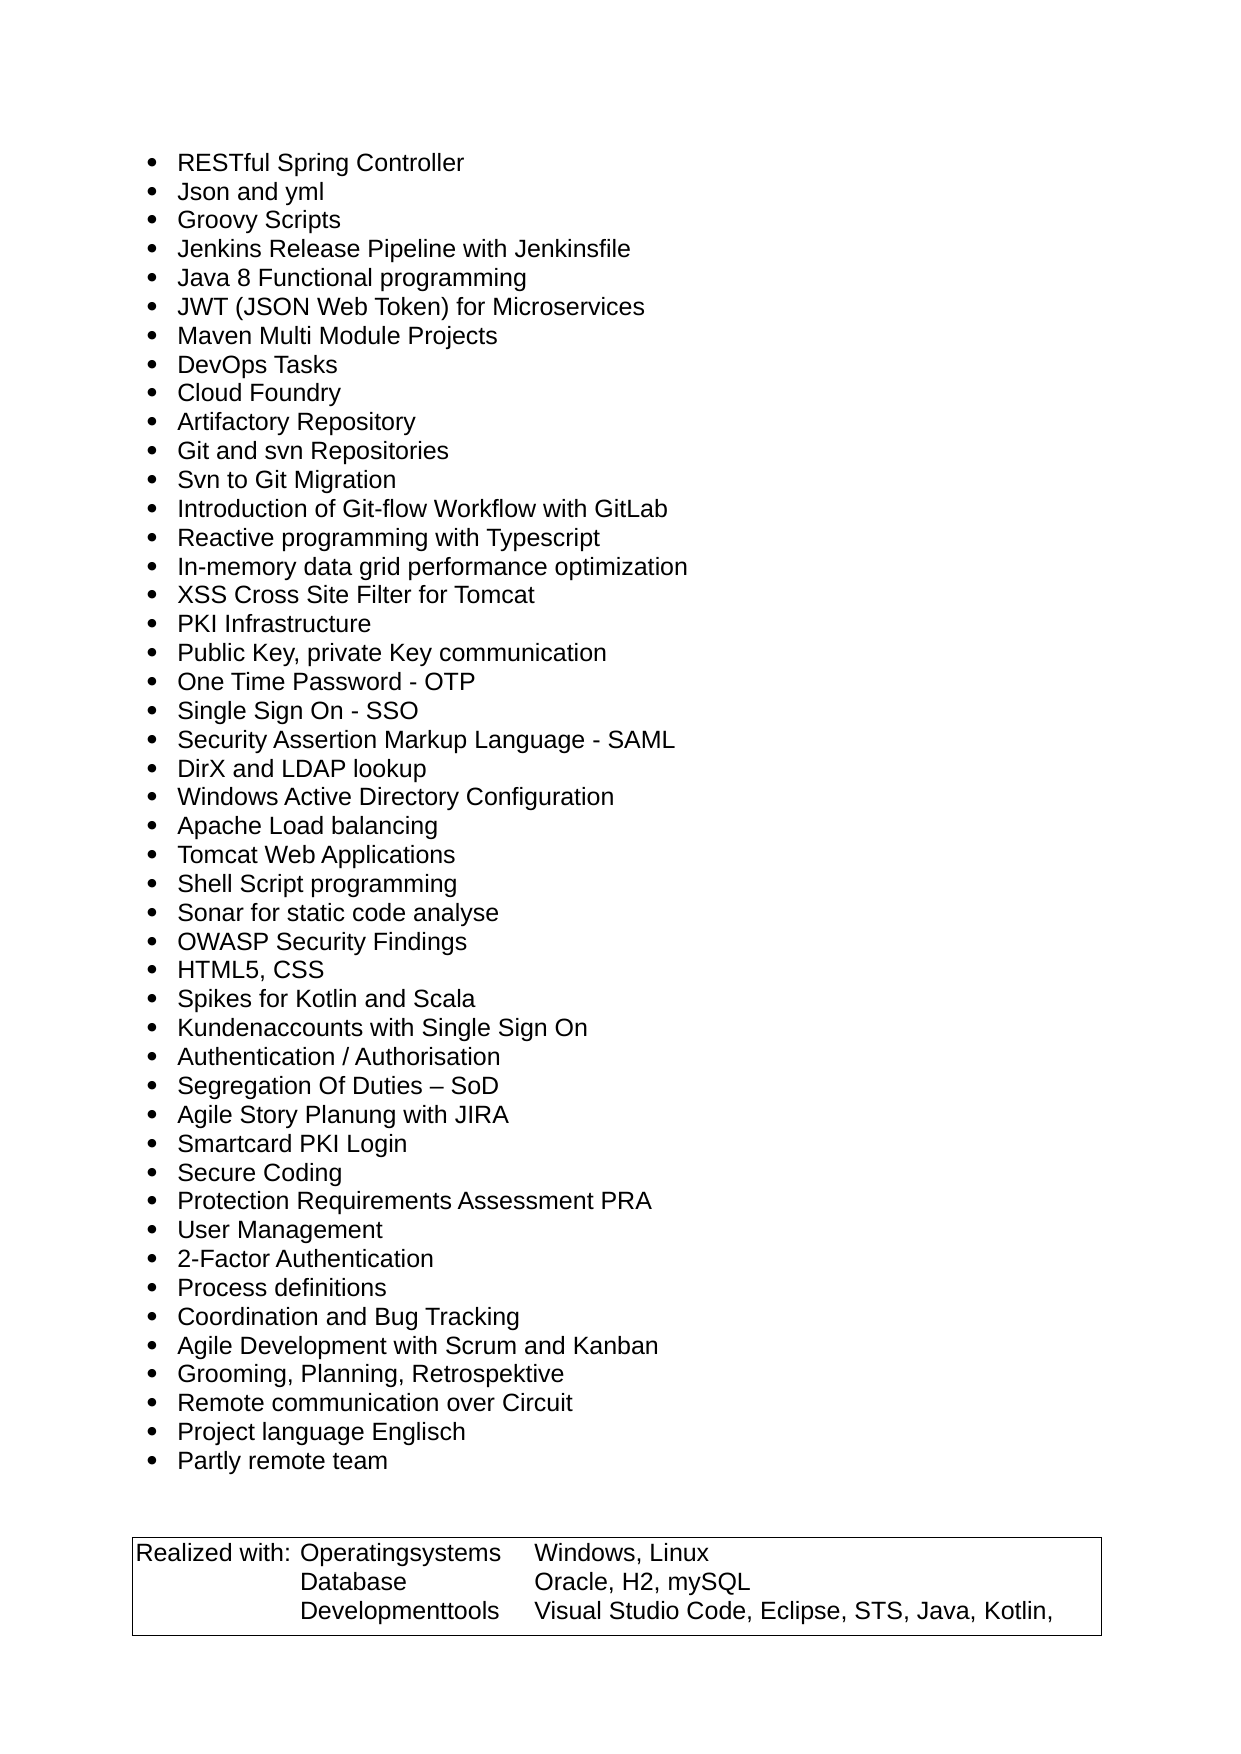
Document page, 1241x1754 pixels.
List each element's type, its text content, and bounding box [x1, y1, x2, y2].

list Secure Coding [148, 1157, 1104, 1186]
list Sonar for static code analyse [148, 898, 1104, 927]
list Project language Englisch [148, 1417, 1104, 1446]
list Git and svn Repositories [148, 436, 1104, 465]
list Security Assertion Markup Language - SAML [148, 725, 1104, 753]
list Java 8 Functional programming [148, 263, 1104, 292]
list Jenkins Release Pipeline with Jenkinsfile [148, 234, 1104, 263]
list HTML5, CSS [148, 956, 1104, 984]
list 2-Factor Authentication [148, 1244, 1104, 1273]
list Coordination and Bug Tracking [148, 1302, 1104, 1331]
list Shell Script programming [148, 869, 1104, 898]
list One Time Password - OTP [148, 667, 1104, 696]
table_cell Visual Studio Code, Eclipse, STS, Java, Kotlin, [531, 1596, 1101, 1635]
table_header Windows, Linux Oracle, H2, mySQL [531, 1538, 1101, 1596]
list Agile Development with Scrum and Kanban [148, 1331, 1104, 1359]
list User Management [148, 1215, 1104, 1244]
list Kundenaccounts with Single Sign On [148, 1013, 1104, 1042]
list XSS Cross Site Filter for Tomcat [148, 580, 1104, 609]
list Svn to Git Migration [148, 465, 1104, 494]
list Tomcat Web Applications [148, 840, 1104, 869]
list Partly remote team [148, 1446, 1104, 1475]
list Apache Load balancing [148, 811, 1104, 840]
table_header Realized with: [133, 1538, 297, 1596]
list Segregation Of Duties – SoD [148, 1071, 1104, 1100]
list In-memory data grid performance optimization [148, 552, 1104, 580]
list Protection Requirements Assessment PRA [148, 1186, 1104, 1215]
list Authentication / Authorisation [148, 1042, 1104, 1071]
list PKI Infrastructure [148, 609, 1104, 638]
list DirX and LDAP lookup [148, 753, 1104, 782]
list RESTful Spring Controller [148, 148, 1104, 176]
list Groovy Scripts [148, 205, 1104, 234]
list Single Sign On - SSO [148, 696, 1104, 725]
list Grooming, Planning, Retrospektive [148, 1359, 1104, 1388]
list Agile Story Planung with JIRA [148, 1100, 1104, 1129]
list JWT (JSON Web Token) for Microservices [148, 292, 1104, 321]
list Maven Multi Module Projects [148, 321, 1104, 349]
list Artifactory Repository [148, 407, 1104, 436]
list Windows Active Directory Configuration [148, 782, 1104, 811]
table_cell Developmenttools [297, 1596, 531, 1635]
list Process definitions [148, 1273, 1104, 1302]
list OWASP Security Findings [148, 927, 1104, 956]
list Introduction of Git-flow Workflow with GitLab [148, 494, 1104, 523]
list Cloud Foundry [148, 378, 1104, 407]
list Remote communication over Circuit [148, 1388, 1104, 1417]
list DevOps Tasks [148, 349, 1104, 378]
list Json and yml [148, 176, 1104, 205]
table_cell [133, 1596, 297, 1635]
list Reactive programming with Typescript [148, 523, 1104, 552]
list Public Key, private Key communication [148, 638, 1104, 667]
list Spikes for Kotlin and Scala [148, 984, 1104, 1013]
table_header Operatingsystems Database [297, 1538, 531, 1596]
list Smartcard PKI Login [148, 1129, 1104, 1157]
